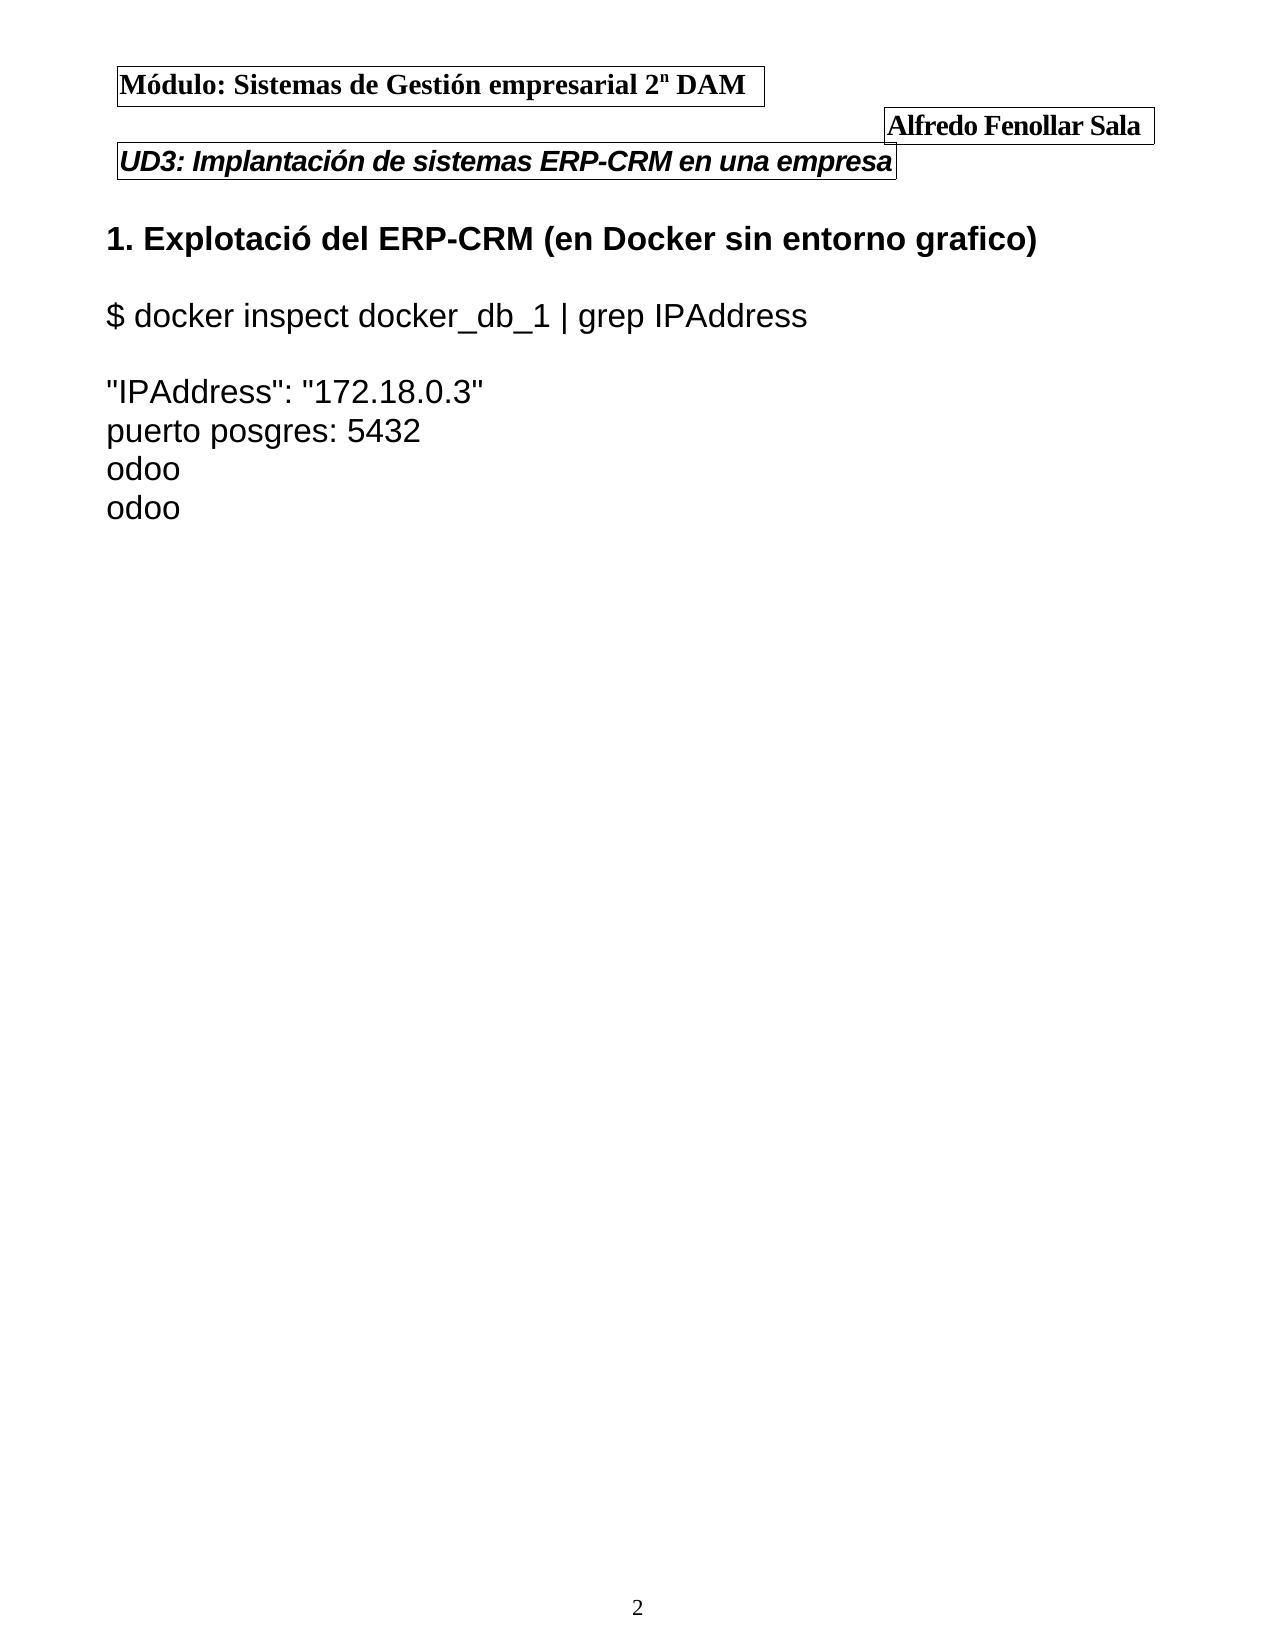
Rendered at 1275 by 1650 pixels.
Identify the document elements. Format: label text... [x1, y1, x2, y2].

text 1. Explotació del ERP-CRM (en Docker sin entorno grafico) [106, 219, 1169, 257]
text odoo [106, 488, 1169, 526]
text $ docker inspect docker_db_1 | grep IPAddress [106, 296, 1169, 334]
text puerto posgres: 5432 [106, 411, 1169, 449]
text "IPAddress": "172.18.0.3" [106, 372, 1169, 411]
text odoo [106, 449, 1169, 488]
